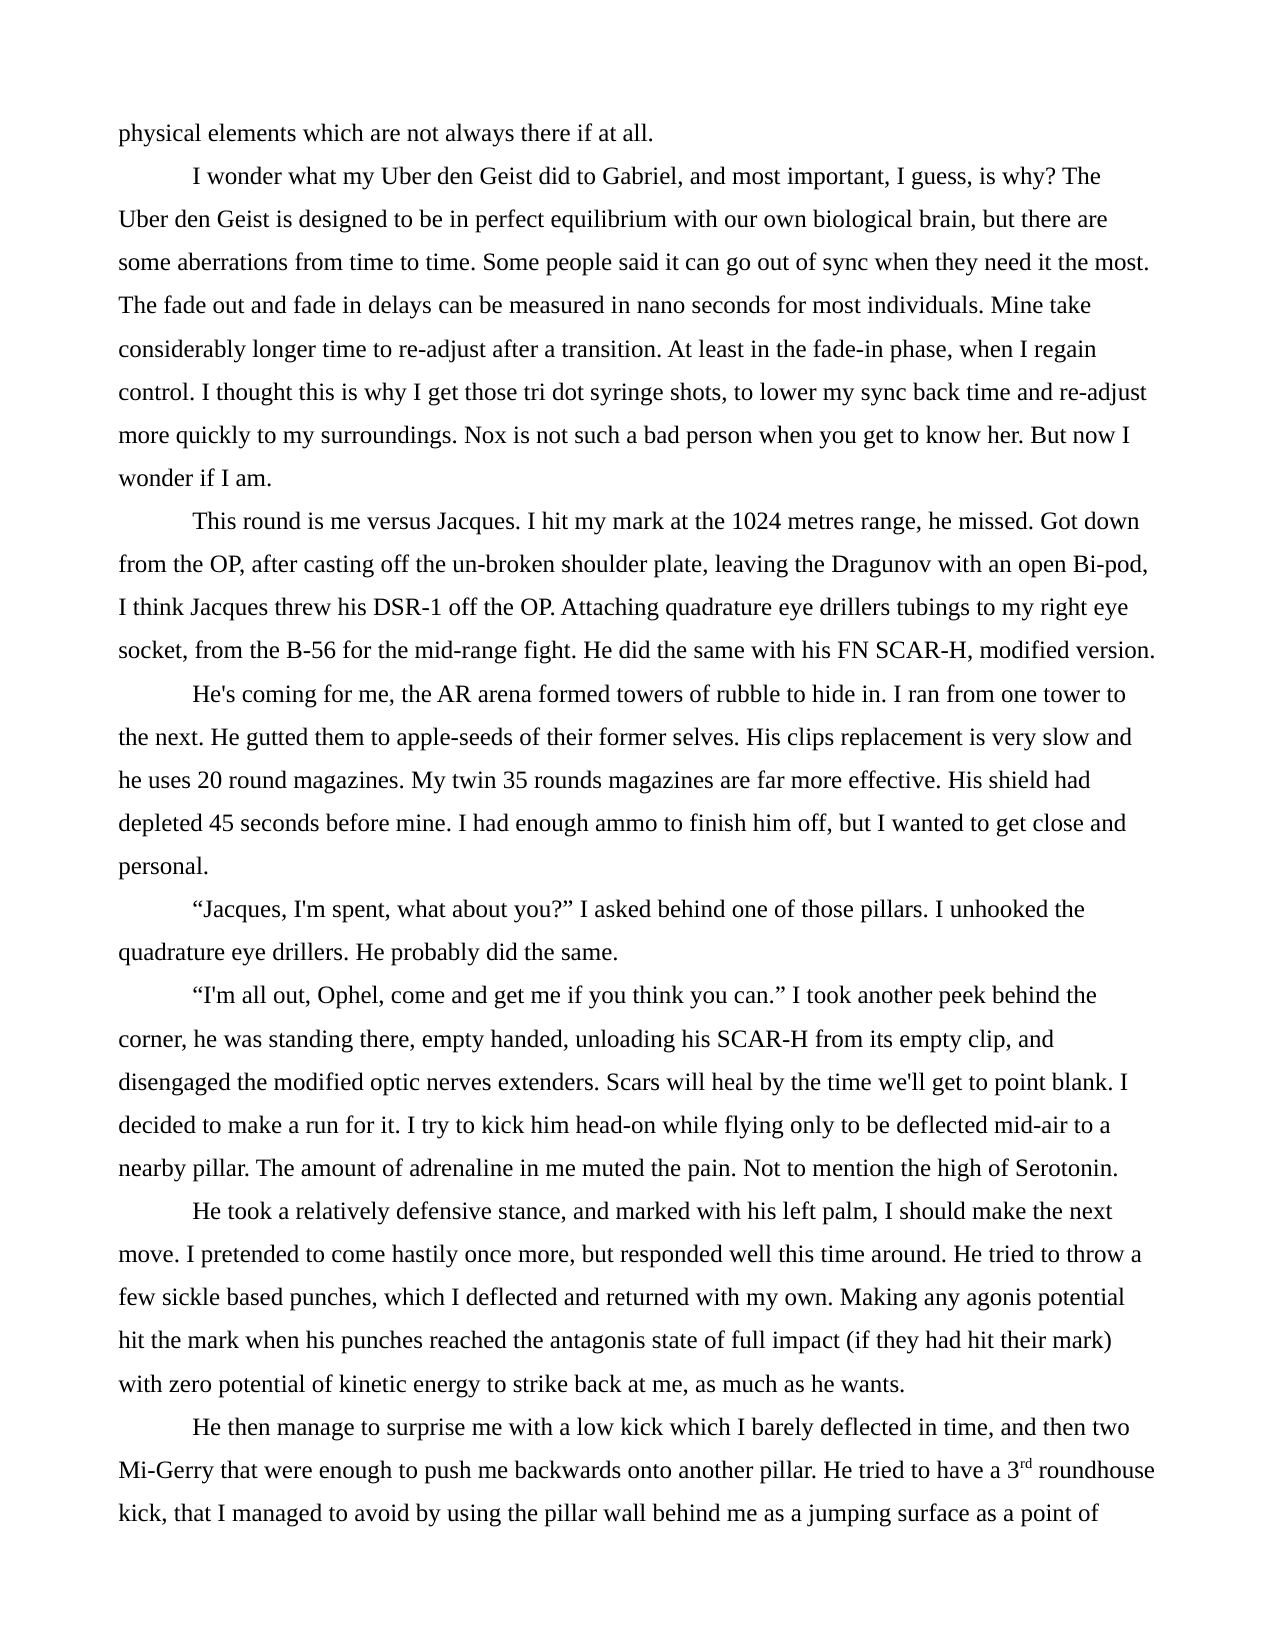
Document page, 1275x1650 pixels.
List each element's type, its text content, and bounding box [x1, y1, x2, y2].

text This round is me versus Jacques. I hit my mark at the 1024 metres range, he missed. Got down from the OP, after casting off the un-broken shoulder plate, leaving the Dragunov with an open Bi-pod, I think Jacques threw his DSR-1 off the OP. Attaching quadrature eye drillers tubings to my right eye socket, from the B-56 for the mid-range fight. He did the same with his FN SCAR-H, modified version. [118, 506, 1157, 664]
text “I'm all out, Ophel, come and get me if you think you can.” I took another peek behind the corner, he was standing there, empty handed, unloading his SCAR-H from its empty clip, and disengaged the modified optic nerves extenders. Scars will heal by the time we'll get to point blank. I decided to make a run for it. I try to kick him head-on while flying only to be deflected mid-air to a nearby pillar. The amount of adrenaline in me muted the pain. Not to mention the high of Serotonin. [118, 981, 1157, 1182]
text “Jacques, I'm spent, what about you?” I asked behind one of those pillars. I unhooked the quadrature eye drillers. He probably did the same. [118, 894, 1157, 966]
text physical elements which are not always there if at all. [118, 118, 1157, 147]
text He's coming for me, the AR arena formed towers of rubble to hide in. I ran from one tower to the next. He gutted them to apple-seeds of their former selves. His clips replacement is very slow and he uses 20 round magazines. My twin 35 rounds magazines are far more effective. His shield had depleted 45 seconds before mine. I had enough ammo to finish him off, but I wanted to get close and personal. [118, 679, 1157, 880]
text He took a relatively defensive stance, and marked with his left palm, I should make the next move. I pretended to come hastily once more, but responded well this time around. He tried to throw a few sickle based punches, which I deflected and returned with my own. Making any agonis potential hit the mark when his punches reached the antagonis state of full impact (if they had hit their mark) with zero potential of kinetic energy to strike back at me, as much as he wants. [118, 1196, 1157, 1397]
text He then manage to surprise me with a low kick which I barely deflected in time, and then two Mi-Gerry that were enough to push me backwards onto another pillar. He tried to have a 3rd roundhouse kick, that I managed to avoid by using the pillar wall behind me as a jumping surface as a point of [118, 1412, 1157, 1527]
text I wonder what my Uber den Geist did to Gabriel, and most important, I guess, is why? The Uber den Geist is designed to be in perfect equilibrium with our own biological brain, but there are some aberrations from time to time. Some people said it can go out of sync when they need it the most. The fade out and fade in delays can be measured in nano seconds for most individuals. Mine take considerably longer time to re-adjust after a transition. At least in the fade-in phase, when I regain control. I thought this is why I get those tri dot syringe shots, to lower my sync back time and re-adjust more quickly to my surroundings. Nox is not such a bad person when you get to know her. But now I wonder if I am. [118, 161, 1157, 492]
